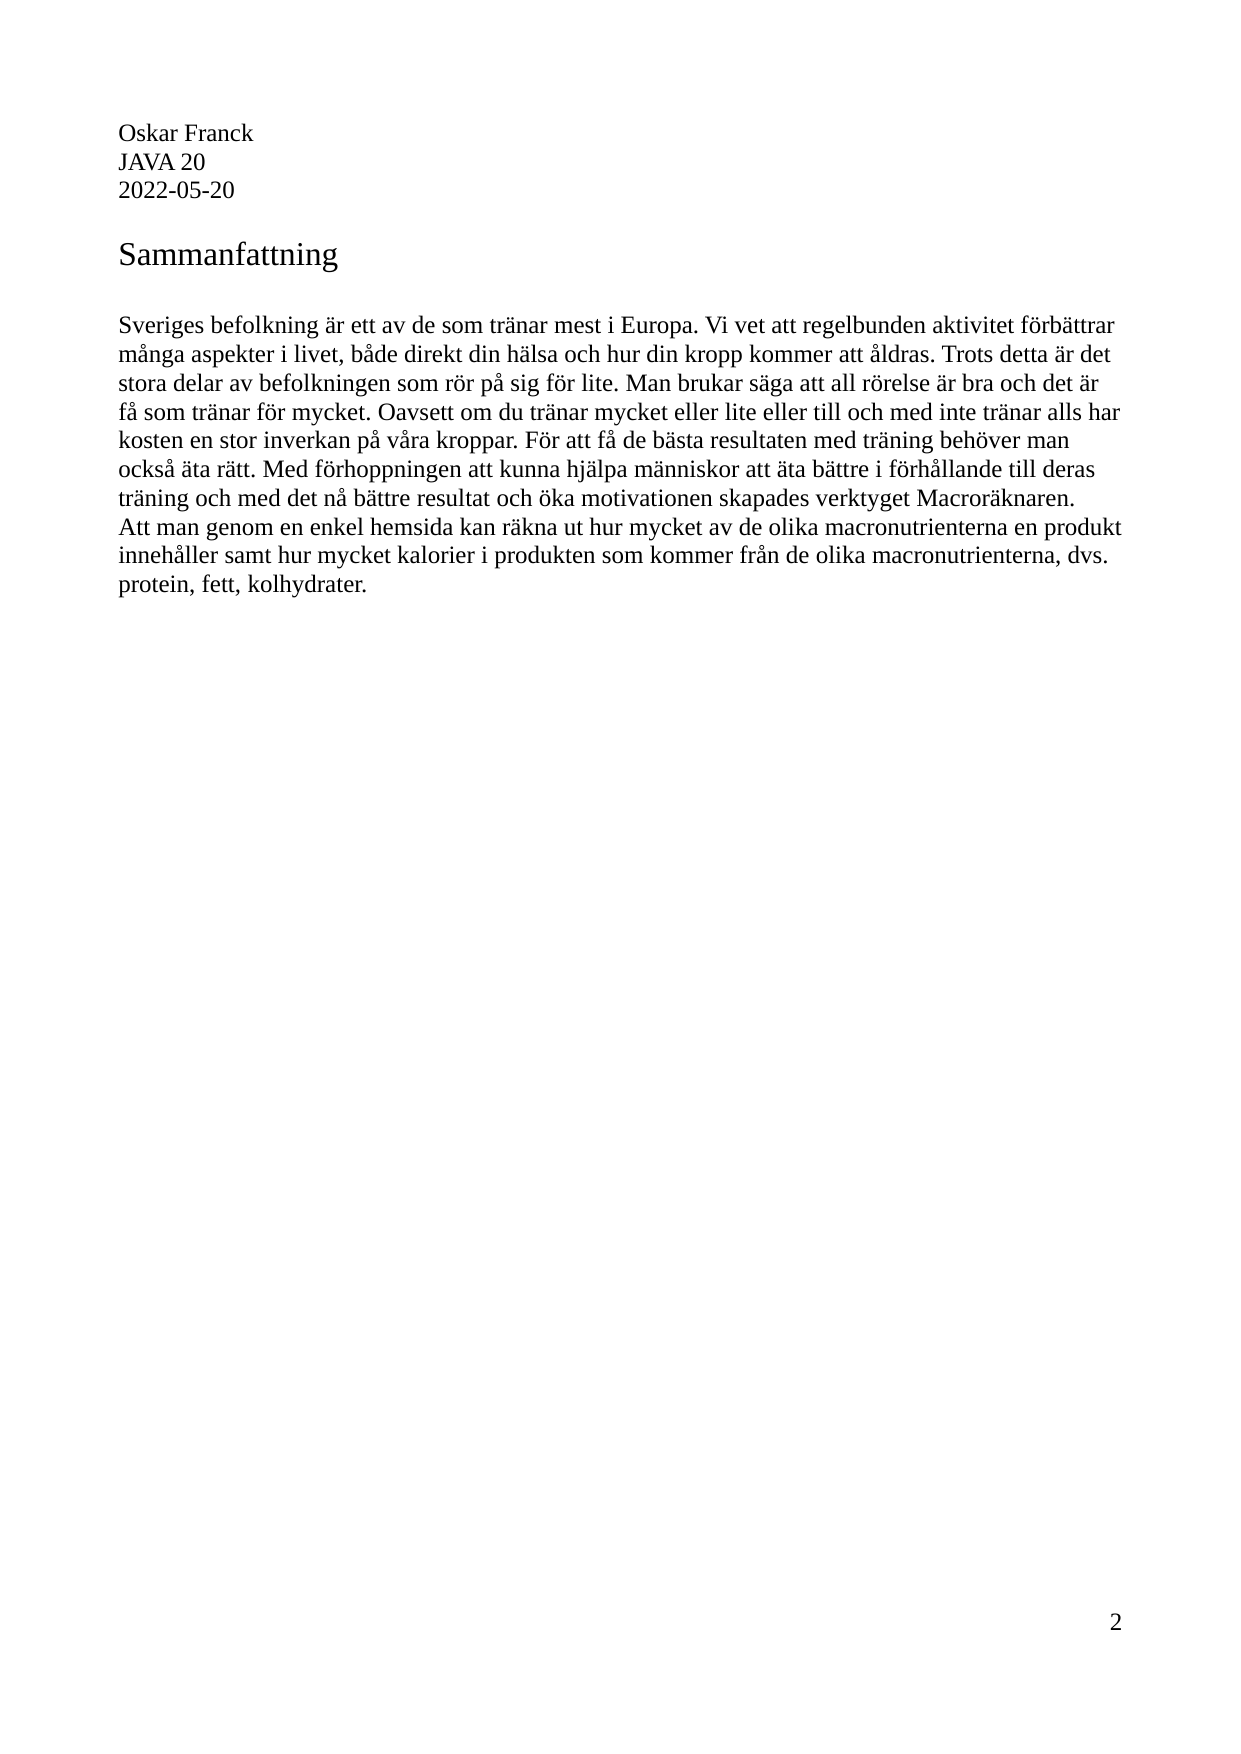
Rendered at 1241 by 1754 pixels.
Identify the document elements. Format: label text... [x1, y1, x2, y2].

text Sammanfattning [118, 234, 1122, 272]
text Att man genom en enkel hemsida kan räkna ut hur mycket av de olika macronutrienterna en produkt innehåller samt hur mycket kalorier i produkten som kommer från de olika macronutrienterna, dvs. protein, fett, kolhydrater. [118, 512, 1122, 598]
text Sveriges befolkning är ett av de som tränar mest i Europa. Vi vet att regelbunden aktivitet förbättrar många aspekter i livet, både direkt din hälsa och hur din kropp kommer att åldras. Trots detta är det stora delar av befolkningen som rör på sig för lite. Man brukar säga att all rörelse är bra och det är få som tränar för mycket. Oavsett om du tränar mycket eller lite eller till och med inte tränar alls har kosten en stor inverkan på våra kroppar. För att få de bästa resultaten med träning behöver man också äta rätt. Med förhoppningen att kunna hjälpa människor att äta bättre i förhållande till deras träning och med det nå bättre resultat och öka motivationen skapades verktyget Macroräknaren. [118, 311, 1122, 512]
